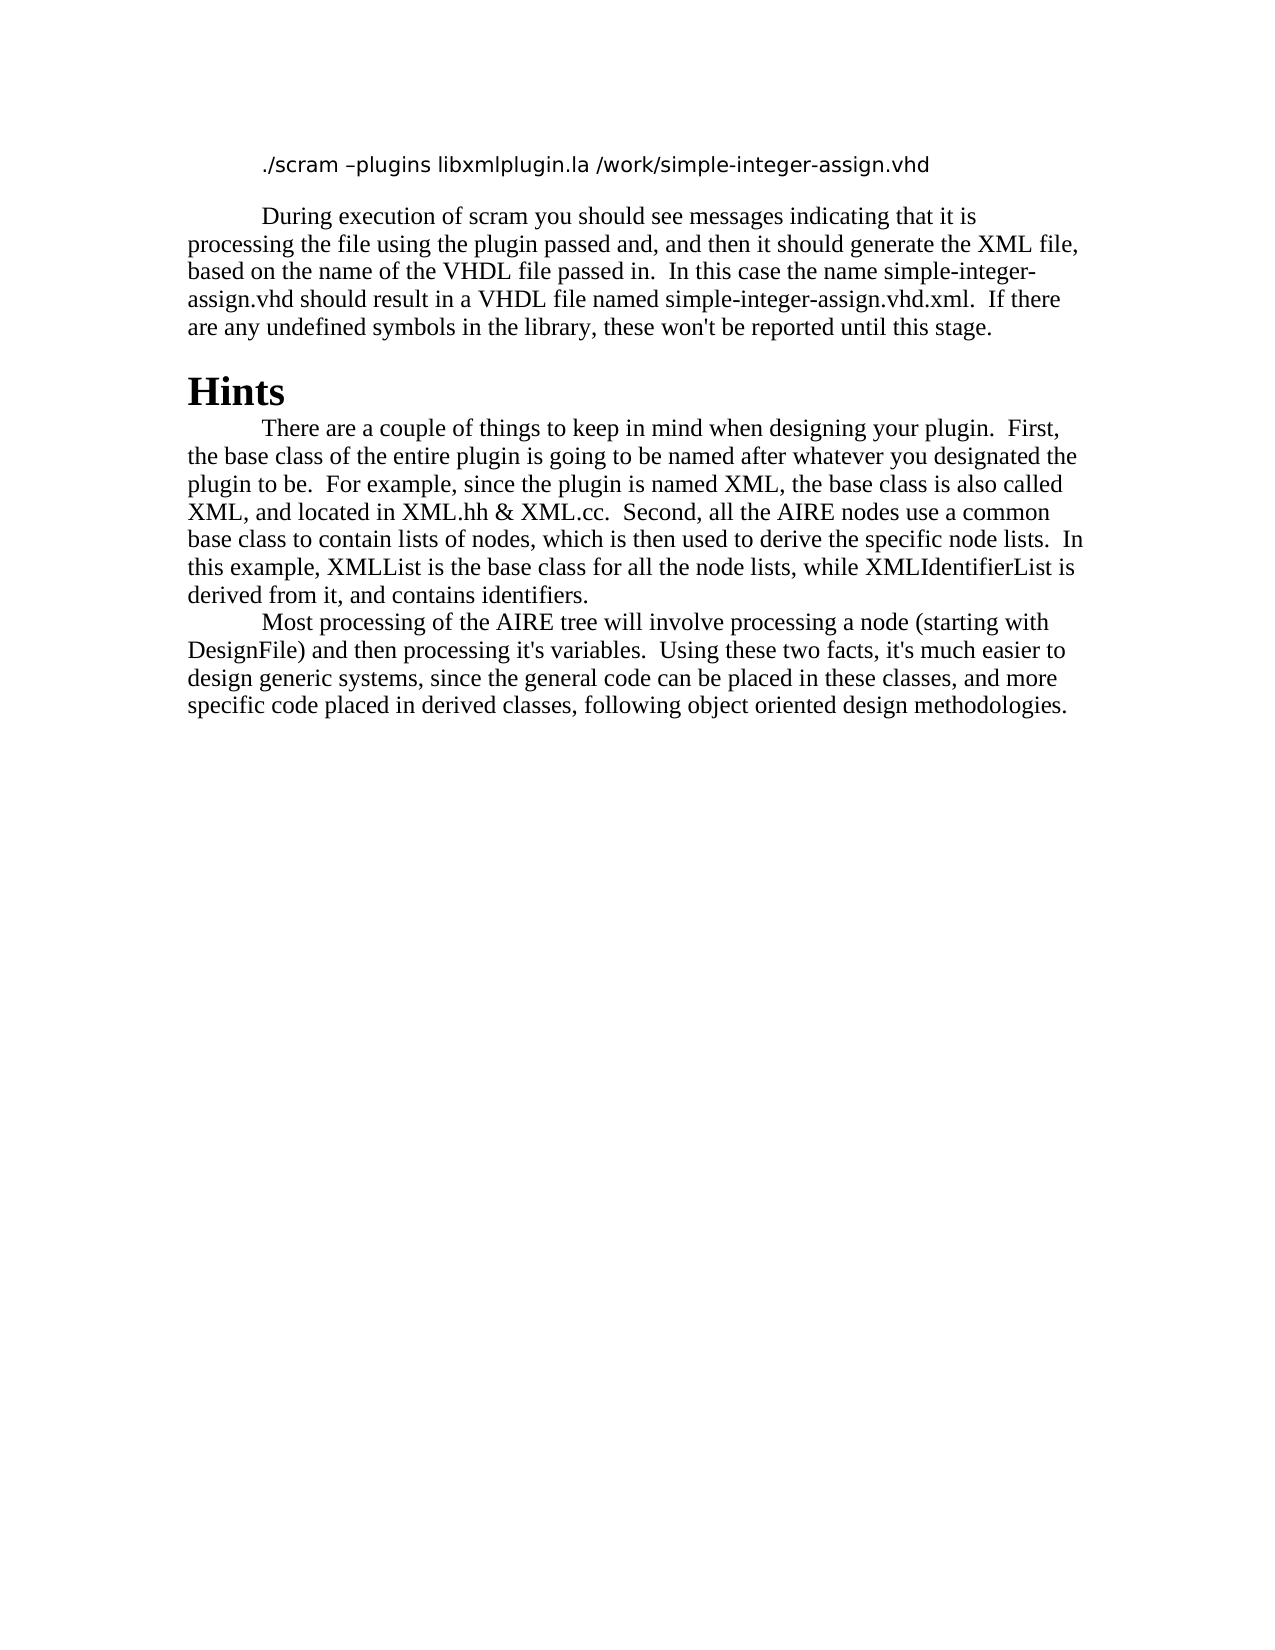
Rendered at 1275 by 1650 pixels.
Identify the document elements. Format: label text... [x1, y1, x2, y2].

text During execution of scram you should see messages indicating that it is processing the file using the plugin passed and, and then it should generate the XML file, based on the name of the VHDL file passed in. In this case the name simple-integer-assign.vhd should result in a VHDL file named simple-integer-assign.vhd.xml. If there are any undefined symbols in the library, these won't be reported until this stage. [187, 202, 1087, 341]
text Hints [187, 368, 1087, 414]
text There are a couple of things to keep in mind when designing your plugin. First, the base class of the entire plugin is going to be named after whatever you designated the plugin to be. For example, since the plugin is named XML, the base class is also called XML, and located in XML.hh & XML.cc. Second, all the AIRE nodes use a common base class to contain lists of nodes, which is then used to derive the specific node lists. In this example, XMLList is the base class for all the node lists, while XMLIdentifierList is derived from it, and contains identifiers. [187, 414, 1087, 608]
text ./scram –plugins libxmlplugin.la /work/simple-integer-assign.vhd [187, 150, 1087, 178]
text Most processing of the AIRE tree will involve processing a node (starting with DesignFile) and then processing it's variables. Using these two facts, it's much easier to design generic systems, since the general code can be placed in these classes, and more specific code placed in derived classes, following object oriented design methodologies. [187, 608, 1087, 719]
